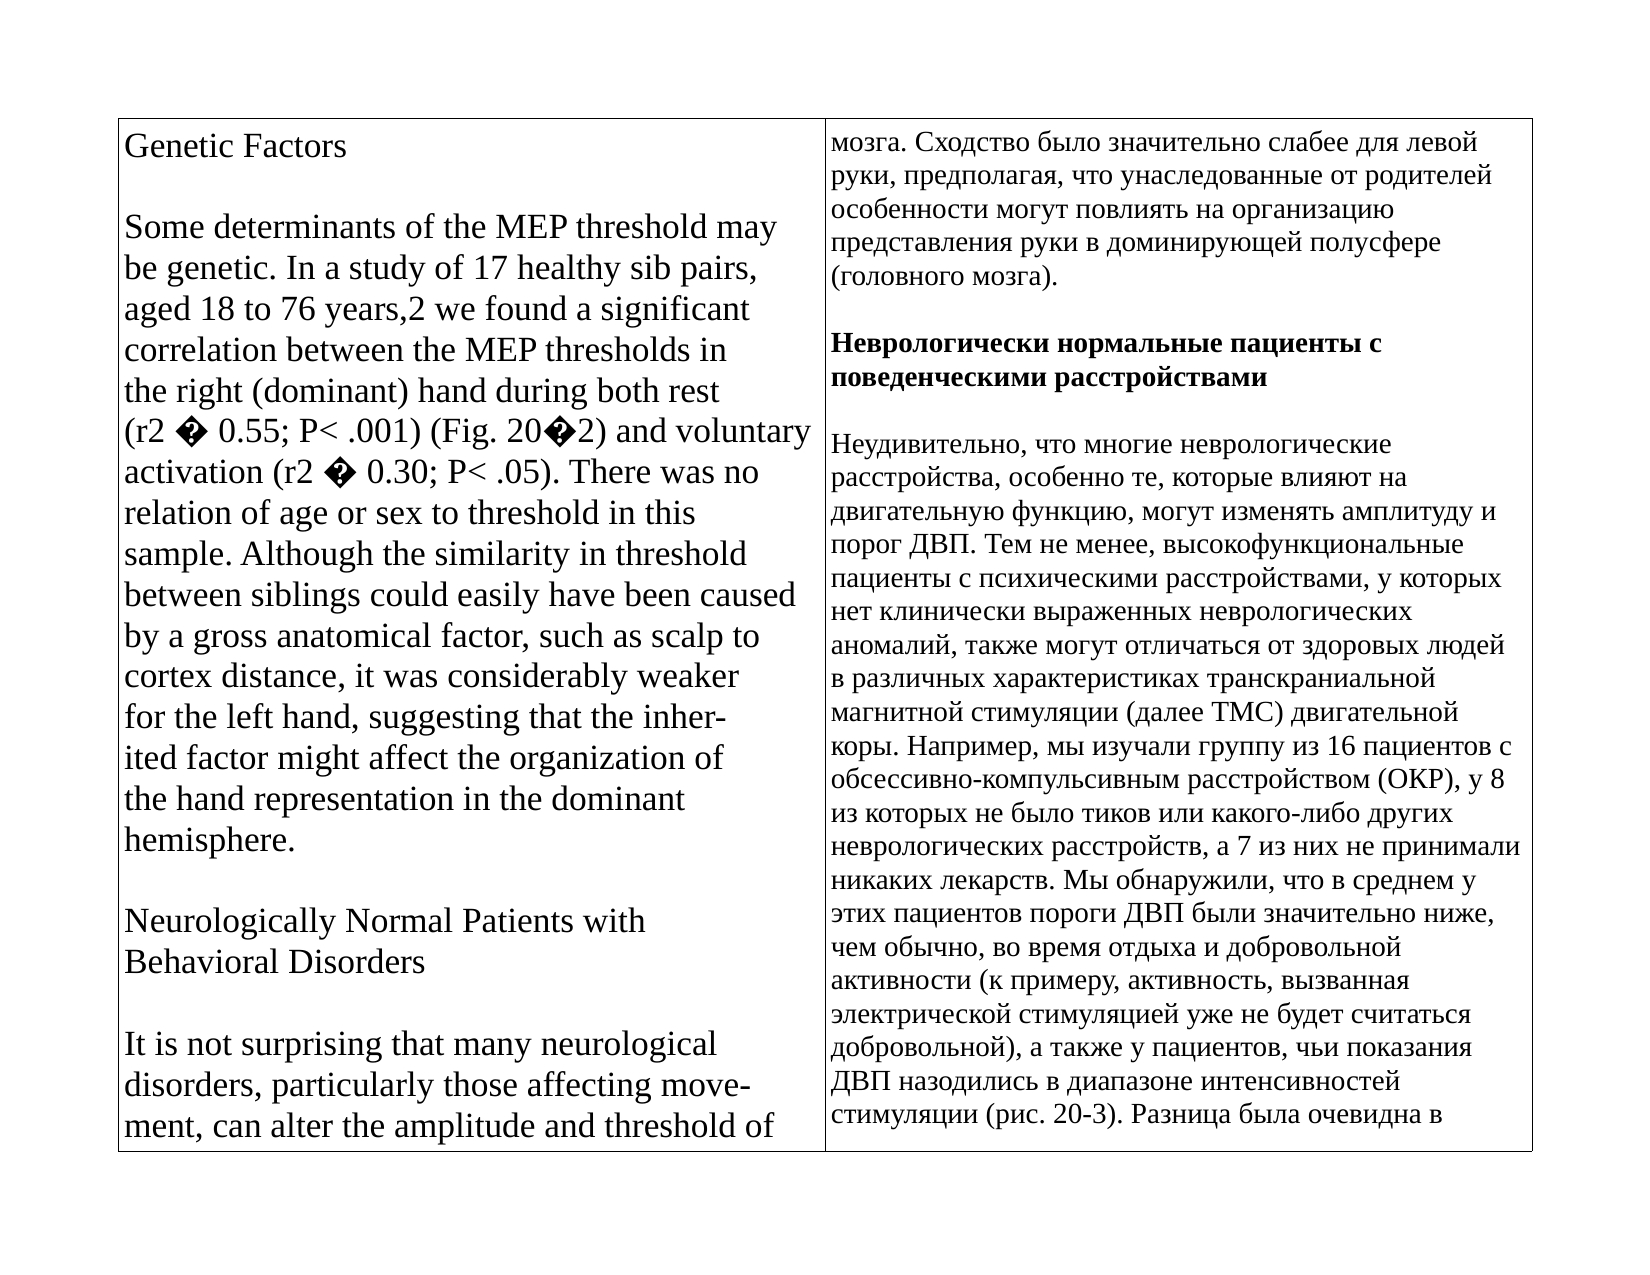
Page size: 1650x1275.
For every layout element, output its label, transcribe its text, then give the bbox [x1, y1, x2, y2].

table_header Genetic Factors Some determinants of the MEP threshold may be genetic. In a study of 17 healthy sib pairs, aged 18 to 76 years,2 we found a significant correlation between the MEP thresholds in the right (dominant) hand during both rest (r2 � 0.55; P< .001) (Fig. 20�2) and voluntary activation (r2 � 0.30; P< .05). There was no relation of age or sex to threshold in this sample. Although the similarity in threshold between siblings could easily have been caused by a gross anatomical factor, such as scalp to cortex distance, it was considerably weaker for the left hand, suggesting that the inher- ited factor might affect the organization of the hand representation in the dominant hemisphere. Neurologically Normal Patients with Behavioral Disorders It is not surprising that many neurological disorders, particularly those affecting move- ment, can alter the amplitude and threshold of [119, 119, 825, 1151]
table_header мозга. Сходство было значительно слабее для левой руки, предполагая, что унаследованные от родителей особенности могут повлиять на организацию представления руки в доминирующей полусфере (головного мозга). Неврологически нормальные пациенты с поведенческими расстройствами Неудивительно, что многие неврологические расстройства, особенно те, которые влияют на двигательную функцию, могут изменять амплитуду и порог ДВП. Тем не менее, высокофункциональные пациенты с психическими расстройствами, у которых нет клинически выраженных неврологических аномалий, также могут отличаться от здоровых людей в различных характеристиках транскраниальной магнитной стимуляции (далее ТМС) двигательной коры. Например, мы изучали группу из 16 пациентов с обсессивно-компульсивным расстройством (ОКР), у 8 из которых не было тиков или какого-либо других неврологических расстройств, а 7 из них не принимали никаких лекарств. Мы обнаружили, что в среднем у этих пациентов пороги ДВП были значительно ниже, чем обычно, во время отдыха и добровольной активности (к примеру, активность, вызванная электрической стимуляцией уже не будет считаться добровольной), а также у пациентов, чьи показания ДВП назодились в диапазоне интенсивностей стимуляции (рис. 20-3). Разница была очевидна в [826, 119, 1532, 1151]
